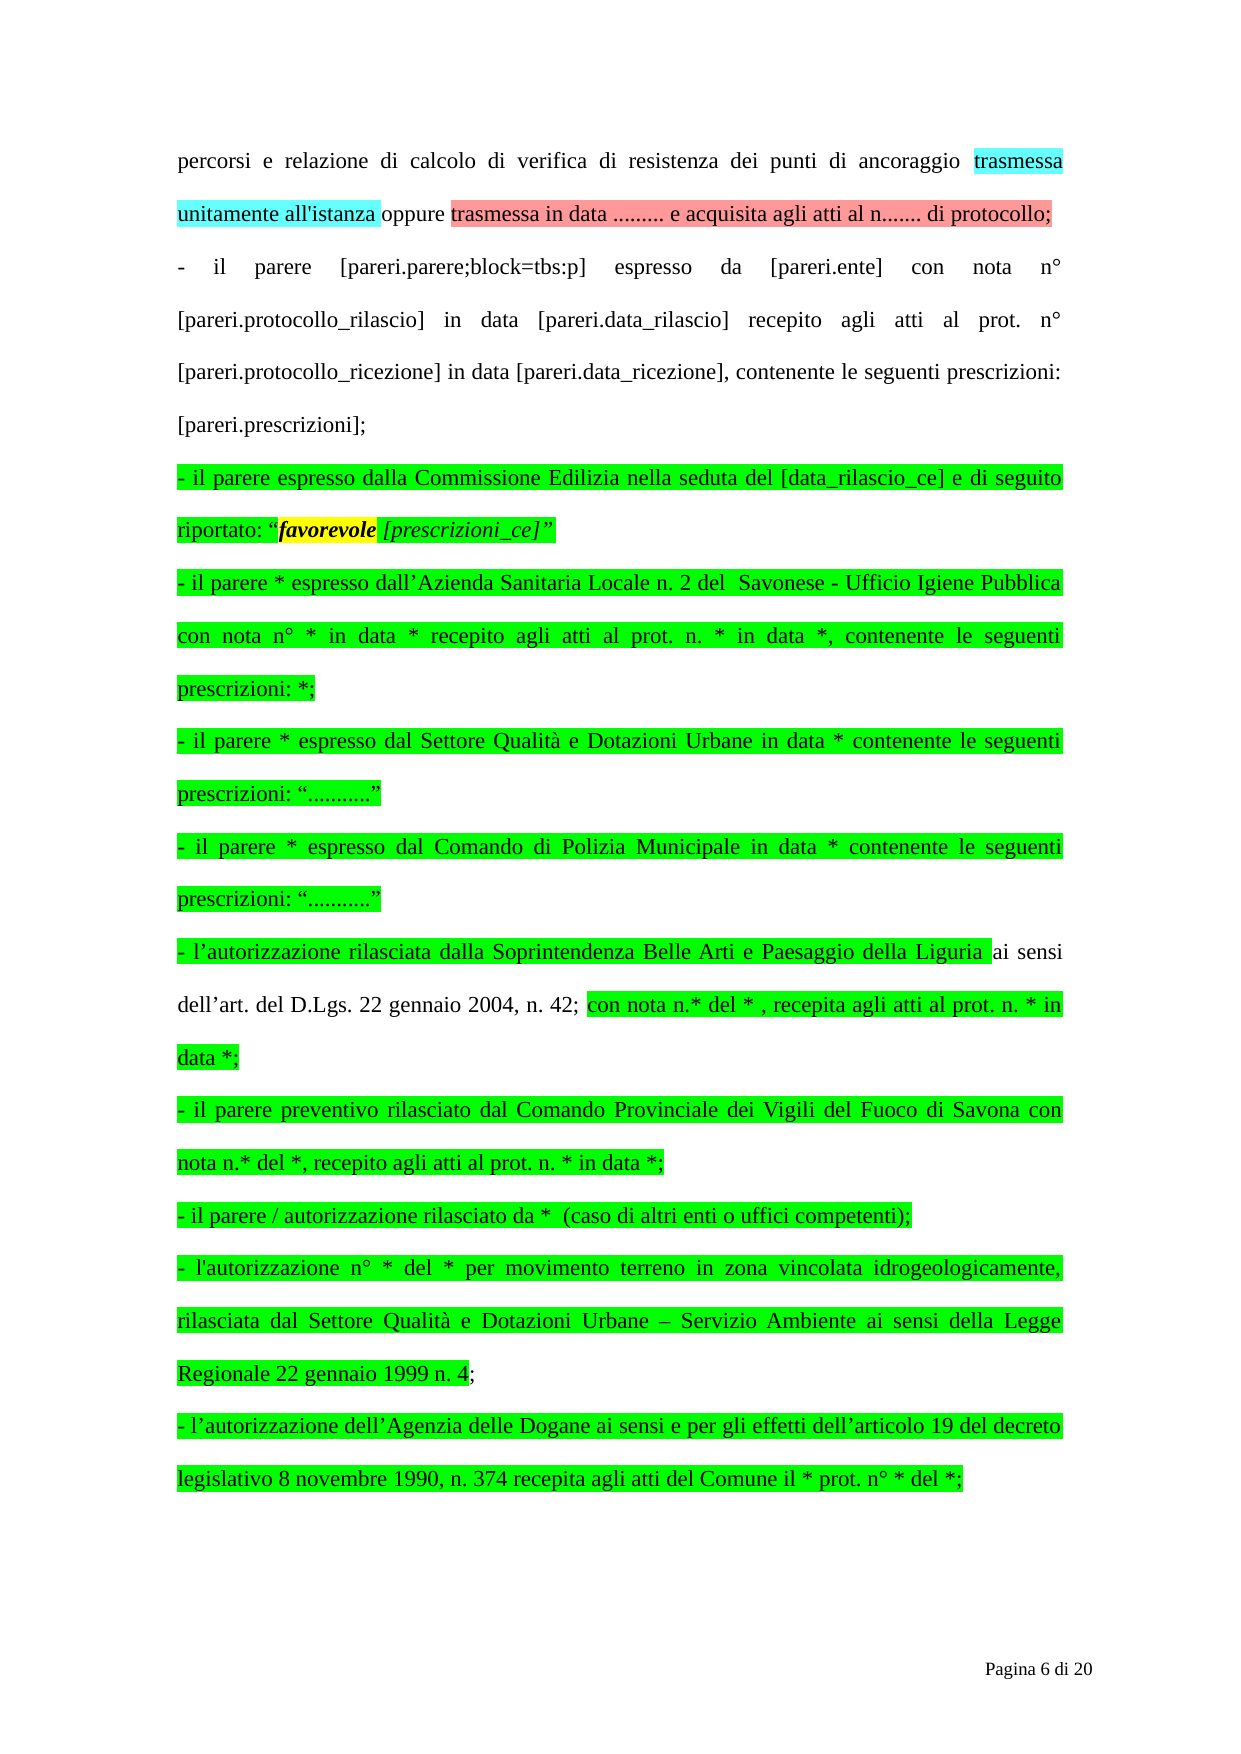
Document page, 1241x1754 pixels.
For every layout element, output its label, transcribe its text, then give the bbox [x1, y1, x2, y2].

list percorsi e relazione di calcolo di verifica di resistenza dei punti di ancoraggio trasmessa unitamente all'istanza oppure trasmessa in data ......... e acquisita agli atti al n....... di protocollo; [177, 148, 1063, 227]
text - il parere / autorizzazione rilasciato da * (caso di altri enti o uffici competenti); [177, 1202, 1063, 1228]
text - il parere * espresso dal Comando di Polizia Municipale in data * contenente le seguenti prescrizioni: “...........” [177, 833, 1063, 912]
list - il parere [pareri.parere;block=tbs:p] espresso da [pareri.ente] con nota n° [pareri.protocollo_rilascio] in data [pareri.data_rilascio] recepito agli atti al prot. n° [pareri.protocollo_ricezione] in data [pareri.data_ricezione], contenente le seguenti prescrizioni: [pareri.prescrizioni]; [177, 253, 1063, 437]
list - il parere espresso dalla Commissione Edilizia nella seduta del [data_rilascio_ce] e di seguito riportato: “favorevole [prescrizioni_ce]” [177, 464, 1063, 543]
text - l’autorizzazione rilasciata dalla Soprintendenza Belle Arti e Paesaggio della Liguria ai sensi dell’art. del D.Lgs. 22 gennaio 2004, n. 42; con nota n.* del * , recepita agli atti al prot. n. * in data *; [177, 938, 1063, 1070]
text - il parere * espresso dal Settore Qualità e Dotazioni Urbane in data * contenente le seguenti prescrizioni: “...........” [177, 727, 1063, 806]
text - l’autorizzazione dell’Agenzia delle Dogane ai sensi e per gli effetti dell’articolo 19 del decreto legislativo 8 novembre 1990, n. 374 recepita agli atti del Comune il * prot. n° * del *; [177, 1413, 1063, 1492]
text - l'autorizzazione n° * del * per movimento terreno in zona vincolata idrogeologicamente, rilasciata dal Settore Qualità e Dotazioni Urbane – Servizio Ambiente ai sensi della Legge Regionale 22 gennaio 1999 n. 4; [177, 1254, 1063, 1386]
list - il parere * espresso dall’Azienda Sanitaria Locale n. 2 del Savonese - Ufficio Igiene Pubblica con nota n° * in data * recepito agli atti al prot. n. * in data *, contenente le seguenti prescrizioni: *; [177, 569, 1063, 701]
text - il parere preventivo rilasciato dal Comando Provinciale dei Vigili del Fuoco di Savona con nota n.* del *, recepito agli atti al prot. n. * in data *; [177, 1096, 1063, 1175]
